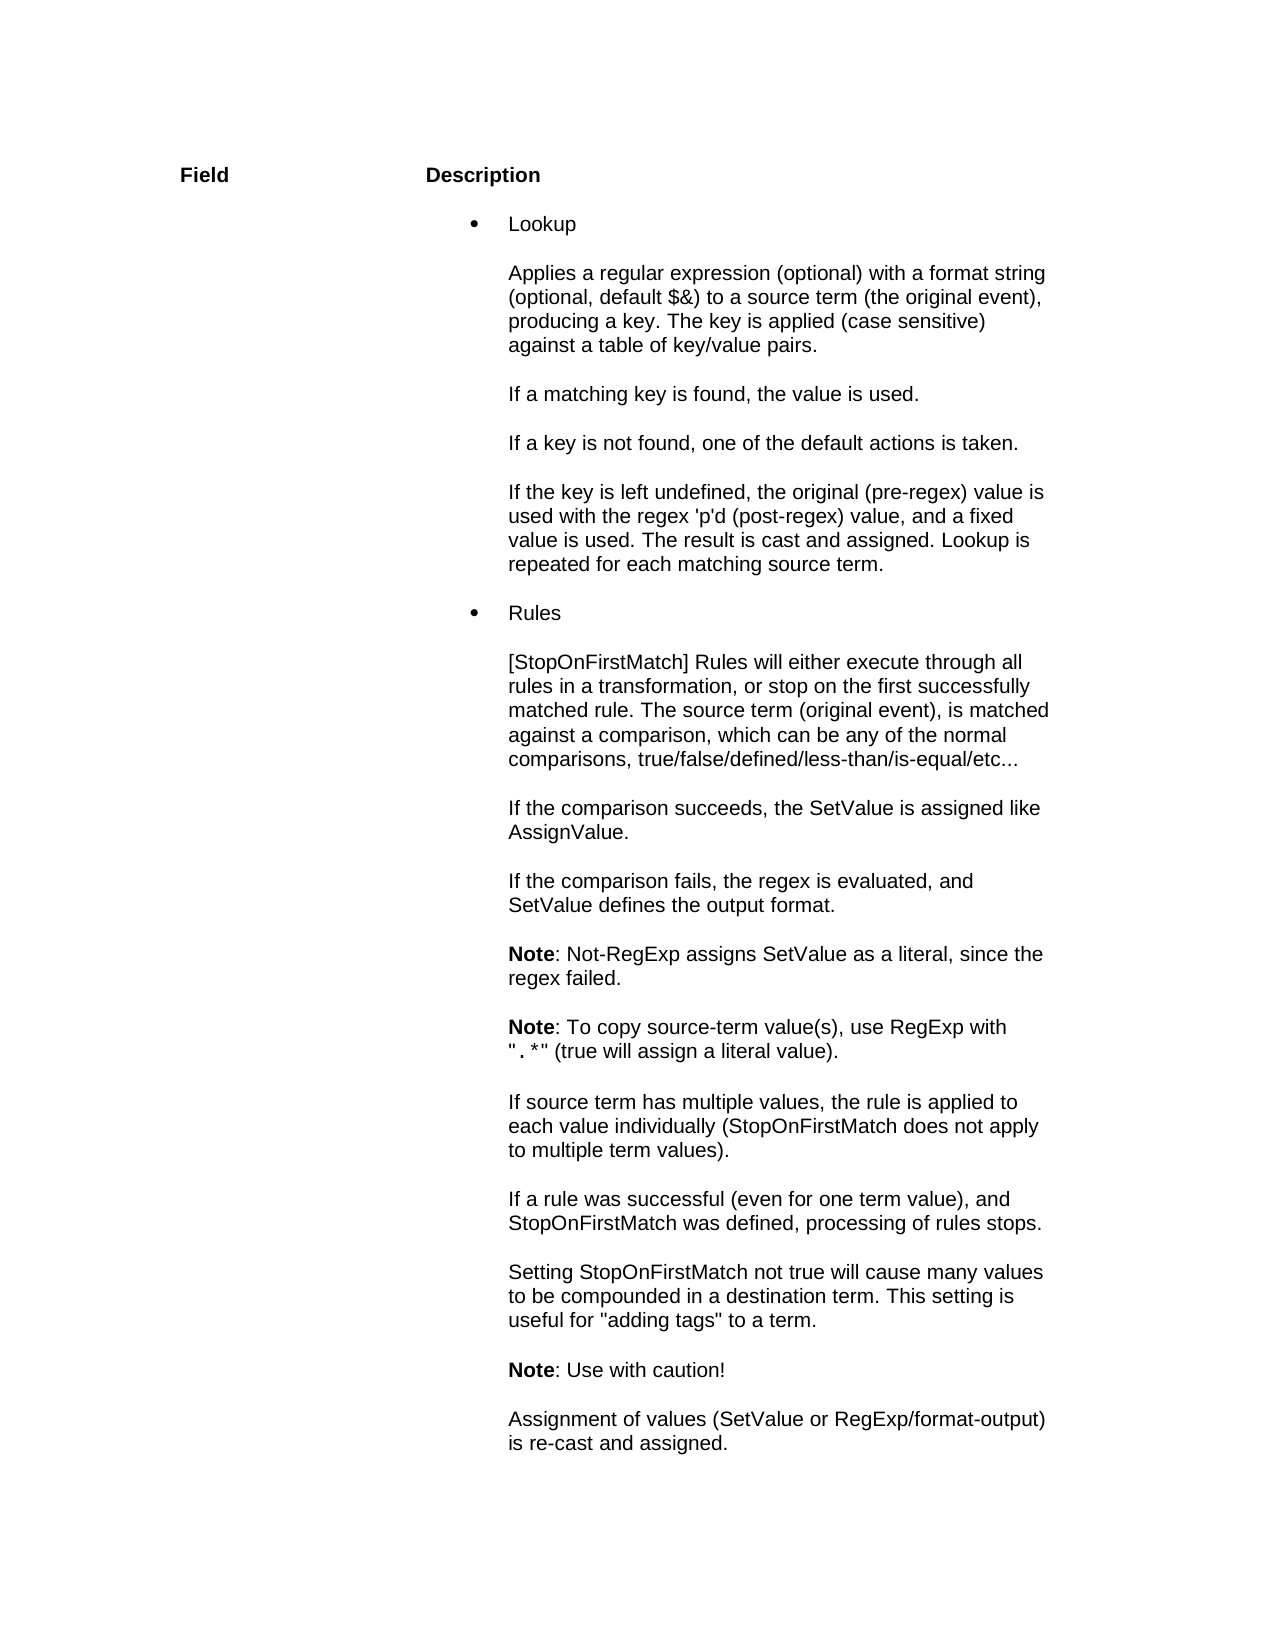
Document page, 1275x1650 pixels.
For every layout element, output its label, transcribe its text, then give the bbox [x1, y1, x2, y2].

table_header Field [139, 150, 384, 199]
table_cell [139, 199, 384, 1467]
table_header Description [384, 150, 1061, 199]
table_cell Depending on the vocabulary and term selected, there are transformation types available: AssignValue Assigns a constant value to the term defined. Appropriate lexical casting is performed, converting the value to a string, numeric or date value as appropriate. AssignValue will fail to assign only if the cast fails (for example a text string into a numeric value). AssignTerm Assigns a source term (from the original event) to a destination term (resulting event). The value is re-cast, allowing type conversions (text to numeric, or numeric to text). AssignTerm will fail to create the destination term if the source term does not exist, or if the transformation fails to cast. If there are multiple matching source terms, all are copied to destination. Lookup Applies a regular expression (optional) with a format string (optional, default $&) to a source term (the original event), producing a key. The key is applied (case sensitive) against a table of key/value pairs. If a matching key is found, the value is used. If a key is not found, one of the default actions is taken. If the key is left undefined, the original (pre-regex) value is used with the regex 'p'd (post-regex) value, and a fixed value is used. The result is cast and assigned. Lookup is repeated for each matching source term. Rules [StopOnFirstMatch] Rules will either execute through all rules in a transformation, or stop on the first successfully matched rule. The source term (original event), is matched against a comparison, which can be any of the normal comparisons, true/false/defined/less-than/is-equal/etc... If the comparison succeeds, the SetValue is assigned like AssignValue. If the comparison fails, the regex is evaluated, and SetValue defines the output format. Note: Not-RegExp assigns SetValue as a literal, since the regex failed. Note: To copy source-term value(s), use RegExp with ".*" (true will assign a literal value). If source term has multiple values, the rule is applied to each value individually (StopOnFirstMatch does not apply to multiple term values). If a rule was successful (even for one term value), and StopOnFirstMatch was defined, processing of rules stops. Setting StopOnFirstMatch not true will cause many values to be compounded in a destination term. This setting is useful for "adding tags" to a term. Note: Use with caution! Assignment of values (SetValue or RegExp/format-output) is re-cast and assigned. Note. All rules, all conditions always use the source term from the original event. Multi-step, or progressive processing can only be done with successive separate Transform Reactors. Regex Uses a source term (must be of string type), and executes a number of regular expressions (with optional format strings). For each regular expression, if the expression fails, the source value (for the expression) is used instead of a transformed value. Expressions are executed for each value in the source term individually, and the resulting strings are copied to the destination term. Note: Both Lookup and Rules already have a regex, this is a serial regex. The non-use of StopOnFirstMatch (short-circuit) in Rules is available, and can be used when creating "tag lists" in terms. Do not, however, uncheck it if you don't know how to use the result. [384, 199, 1061, 1467]
